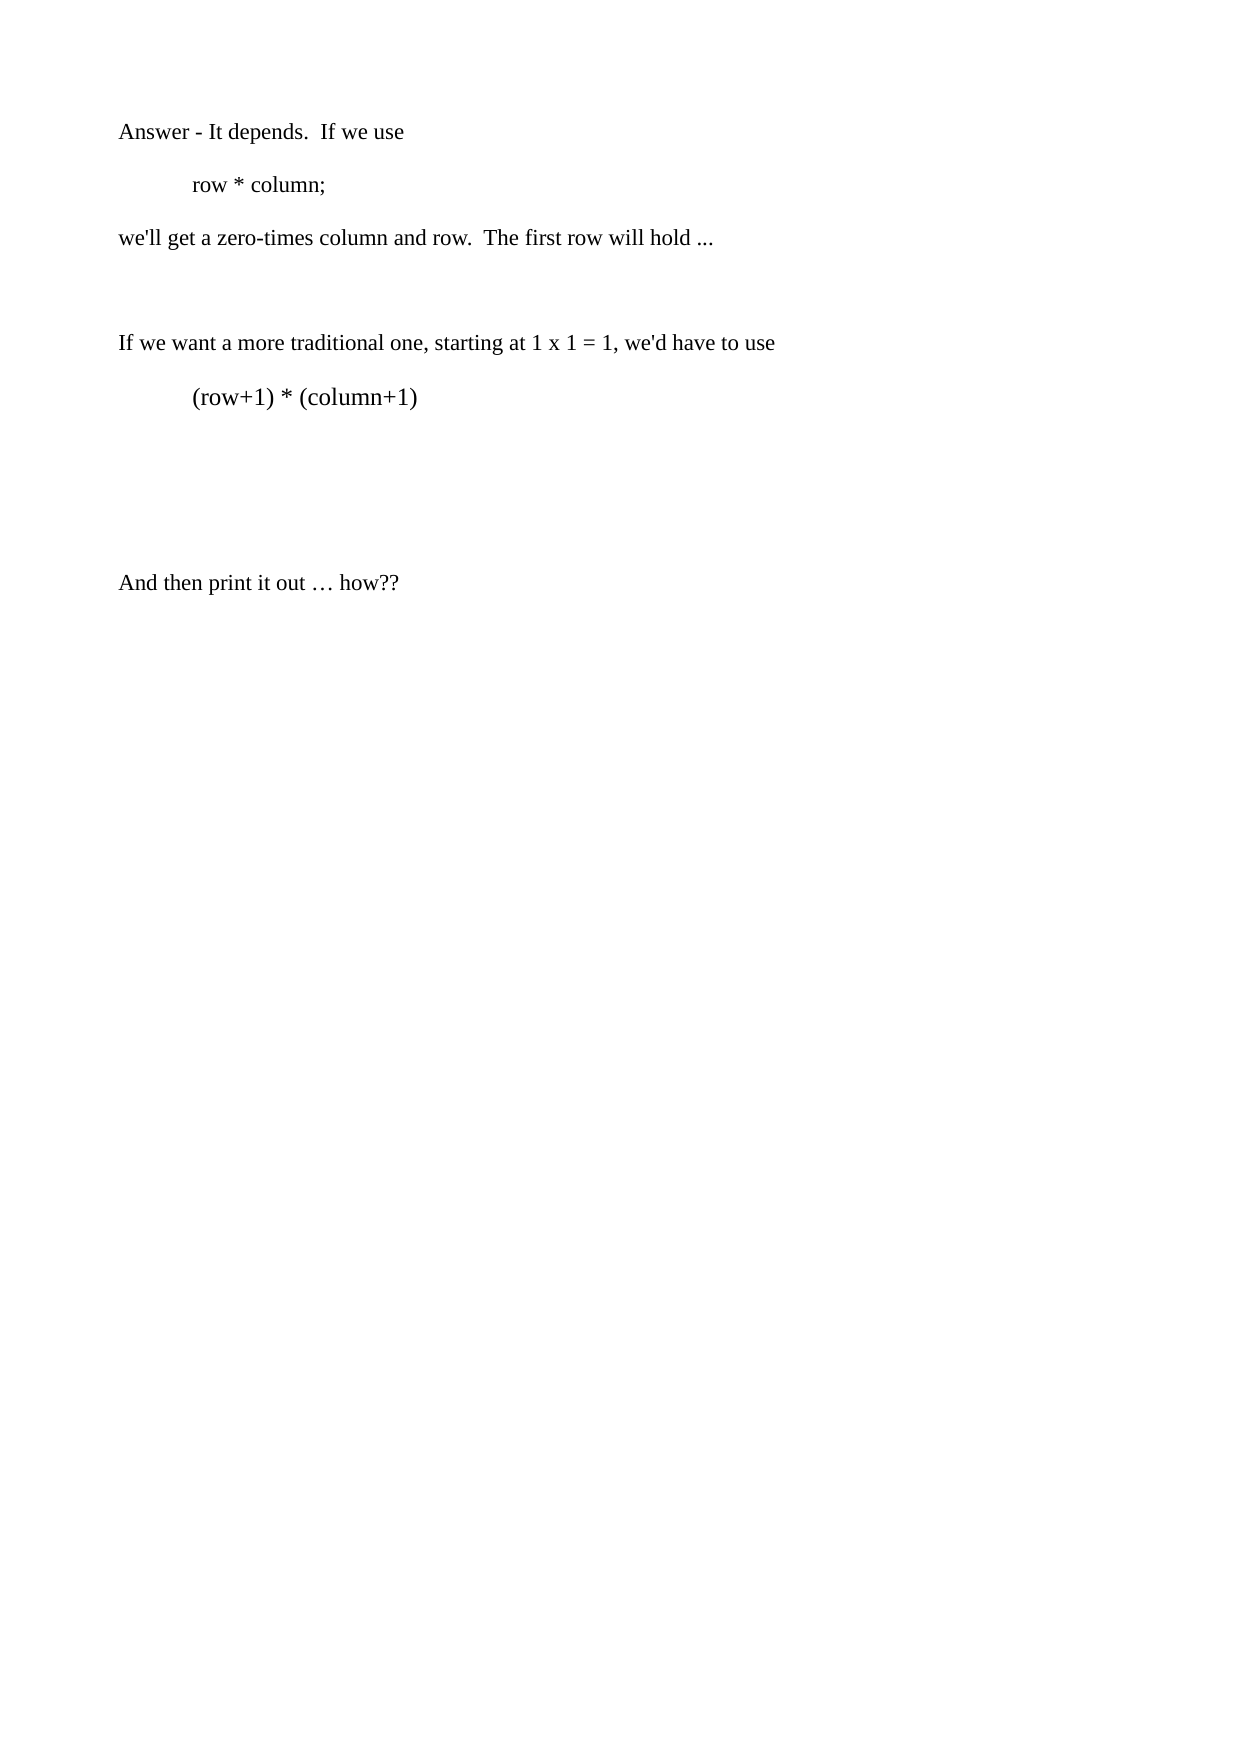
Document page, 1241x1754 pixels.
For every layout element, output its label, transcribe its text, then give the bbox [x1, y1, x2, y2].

text And then print it out … how?? [118, 568, 1122, 595]
text we'll get a zero-times column and row. The first row will hold ... [118, 223, 1122, 250]
text If we want a more traditional one, starting at 1 x 1 = 1, we'd have to use [118, 329, 1122, 355]
text row * column; [118, 171, 1122, 197]
text (row+1) * (column+1) [118, 382, 1122, 410]
text Answer - It depends. If we use [118, 118, 1122, 144]
